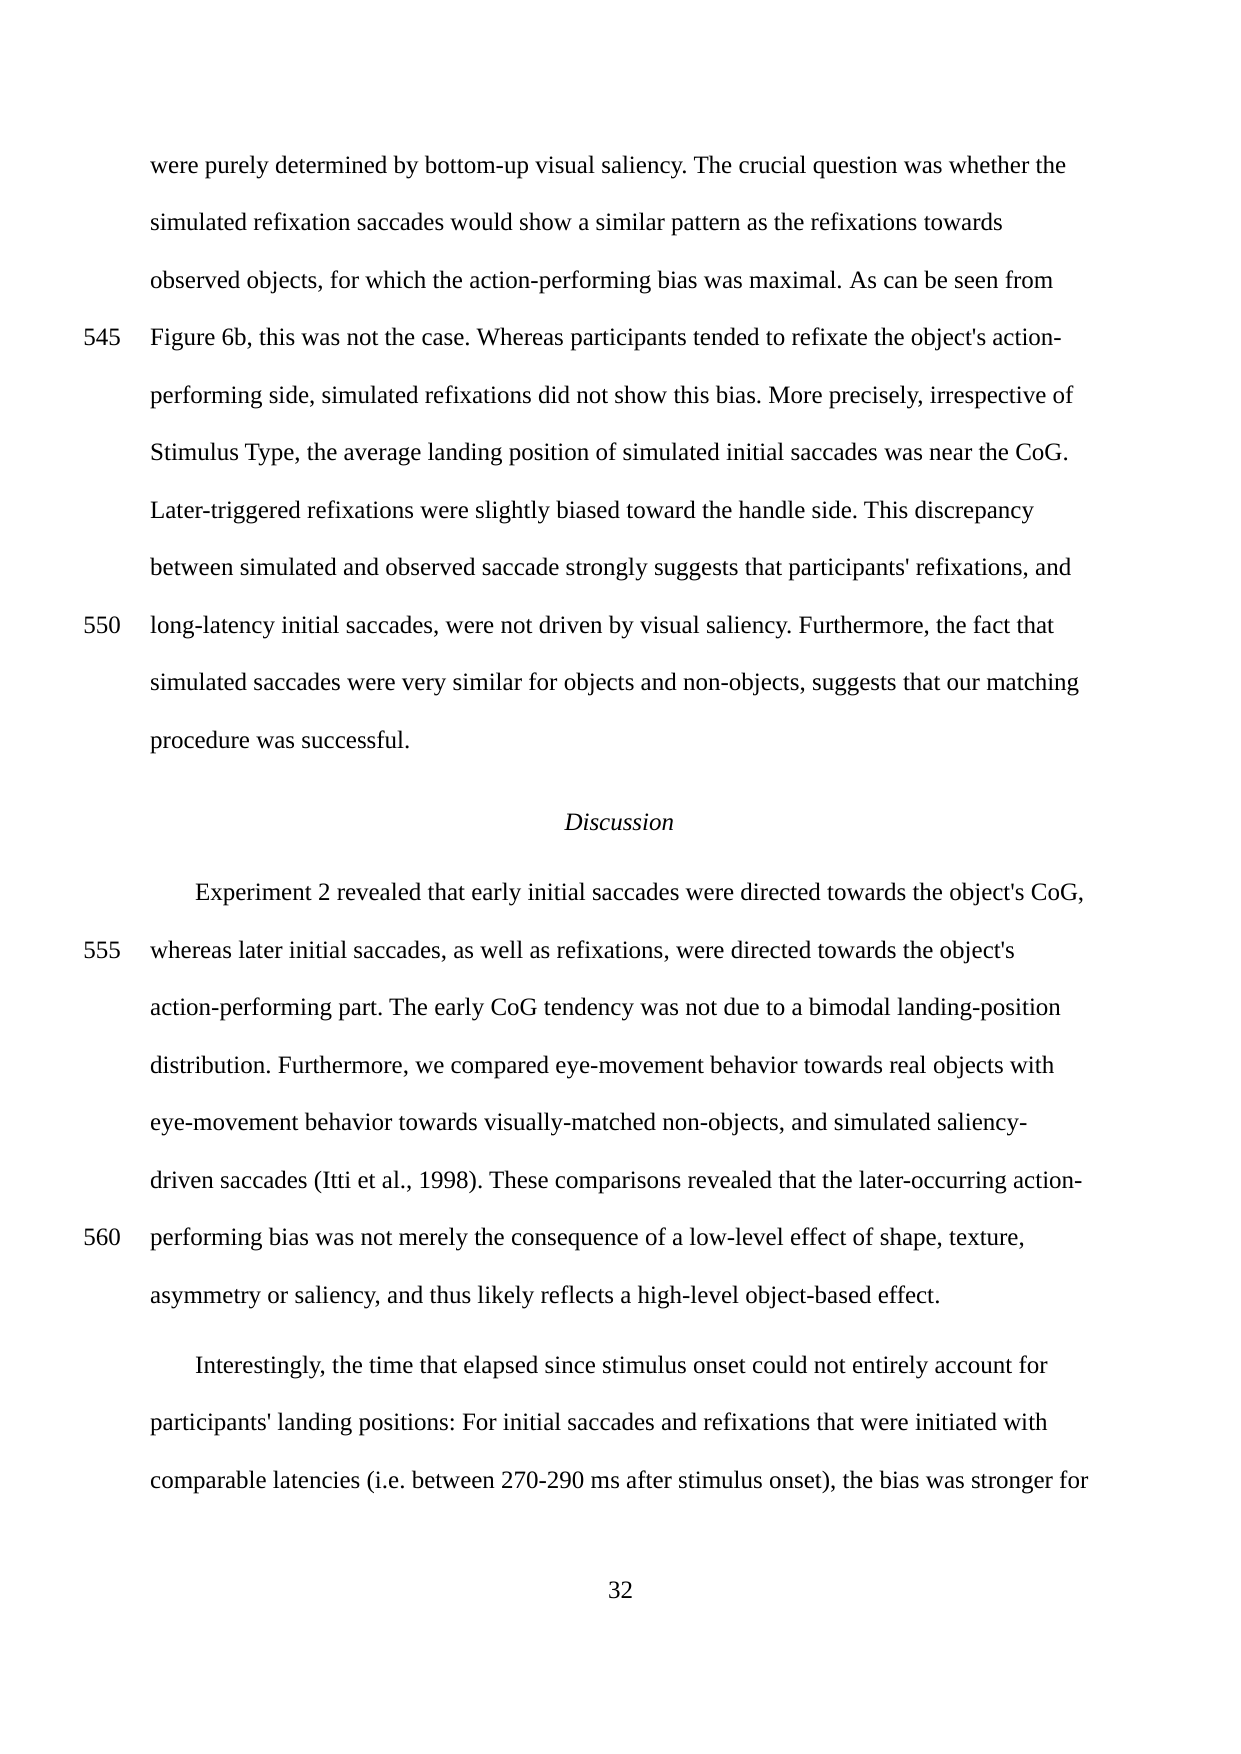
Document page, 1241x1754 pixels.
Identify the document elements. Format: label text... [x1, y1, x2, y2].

subtitle Discussion [150, 807, 1091, 836]
text Experiment 2 revealed that early initial saccades were directed towards the object's CoG, whereas later initial saccades, as well as refixations, were directed towards the object's action-performing part. The early CoG tendency was not due to a bimodal landing-position distribution. Furthermore, we compared eye-movement behavior towards real objects with eye-movement behavior towards visually-matched non-objects, and simulated saliency-driven saccades (Itti et al., 1998). These comparisons revealed that the later-occurring action-performing bias was not merely the consequence of a low-level effect of shape, texture, asymmetry or saliency, and thus likely reflects a high-level object-based effect. [150, 877, 1091, 1309]
text Interestingly, the time that elapsed since stimulus onset could not entirely account for participants' landing positions: For initial saccades and refixations that were initiated with comparable latencies (i.e. between 270-290 ms after stimulus onset), the bias was stronger for [150, 1350, 1091, 1494]
text were purely determined by bottom-up visual saliency. The crucial question was whether the simulated refixation saccades would show a similar pattern as the refixations towards observed objects, for which the action-performing bias was maximal. As can be seen from Figure 6b, this was not the case. Whereas participants tended to refixate the object's action-performing side, simulated refixations did not show this bias. More precisely, irrespective of Stimulus Type, the average landing position of simulated initial saccades was near the CoG. Later-triggered refixations were slightly biased toward the handle side. This discrepancy between simulated and observed saccade strongly suggests that participants' refixations, and long-latency initial saccades, were not driven by visual saliency. Furthermore, the fact that simulated saccades were very similar for objects and non-objects, suggests that our matching procedure was successful. [150, 150, 1091, 754]
